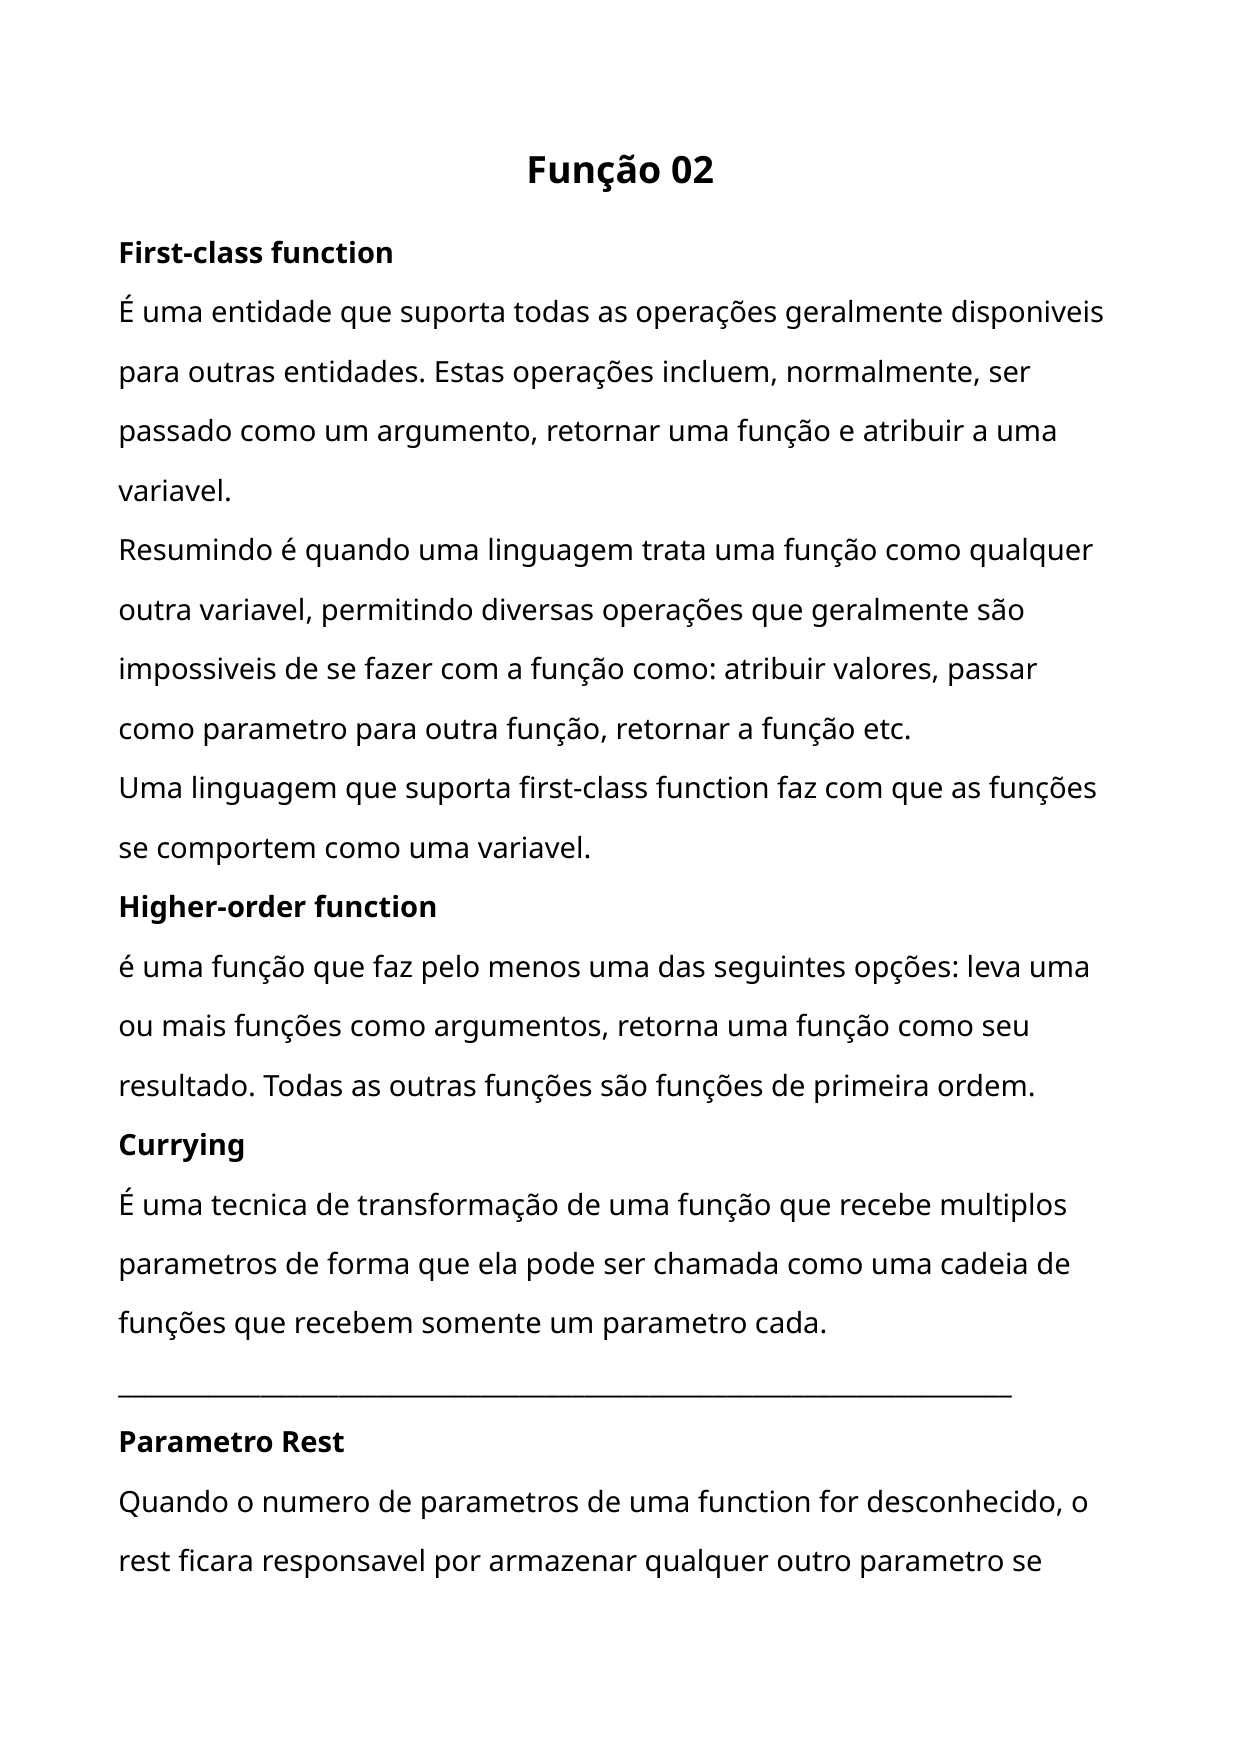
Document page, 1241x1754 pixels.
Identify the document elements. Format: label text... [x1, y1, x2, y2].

text Uma linguagem que suporta first-class function faz com que as funções se comportem como uma variavel. [118, 767, 1122, 867]
subtitle Função 02 [118, 143, 1122, 194]
text Higher-order function [118, 886, 1122, 926]
text Quando o numero de parametros de uma function for desconhecido, o rest ficara responsavel por armazenar qualquer outro parametro se [118, 1481, 1122, 1580]
text É uma tecnica de transformação de uma função que recebe multiplos parametros de forma que ela pode ser chamada como uma cadeia de funções que recebem somente um parametro cada. [118, 1184, 1122, 1342]
text _____________________________________________________________________ [118, 1362, 1122, 1402]
text First-class function [118, 232, 1122, 272]
text É uma entidade que suporta todas as operações geralmente disponiveis para outras entidades. Estas operações incluem, normalmente, ser passado como um argumento, retornar uma função e atribuir a uma variavel. [118, 292, 1122, 510]
text Currying [118, 1124, 1122, 1164]
text Resumindo é quando uma linguagem trata uma função como qualquer outra variavel, permitindo diversas operações que geralmente são impossiveis de se fazer com a função como: atribuir valores, passar como parametro para outra função, retornar a função etc. [118, 529, 1122, 748]
text Parametro Rest [118, 1422, 1122, 1461]
text é uma função que faz pelo menos uma das seguintes opções: leva uma ou mais funções como argumentos, retorna uma função como seu resultado. Todas as outras funções são funções de primeira ordem. [118, 946, 1122, 1104]
